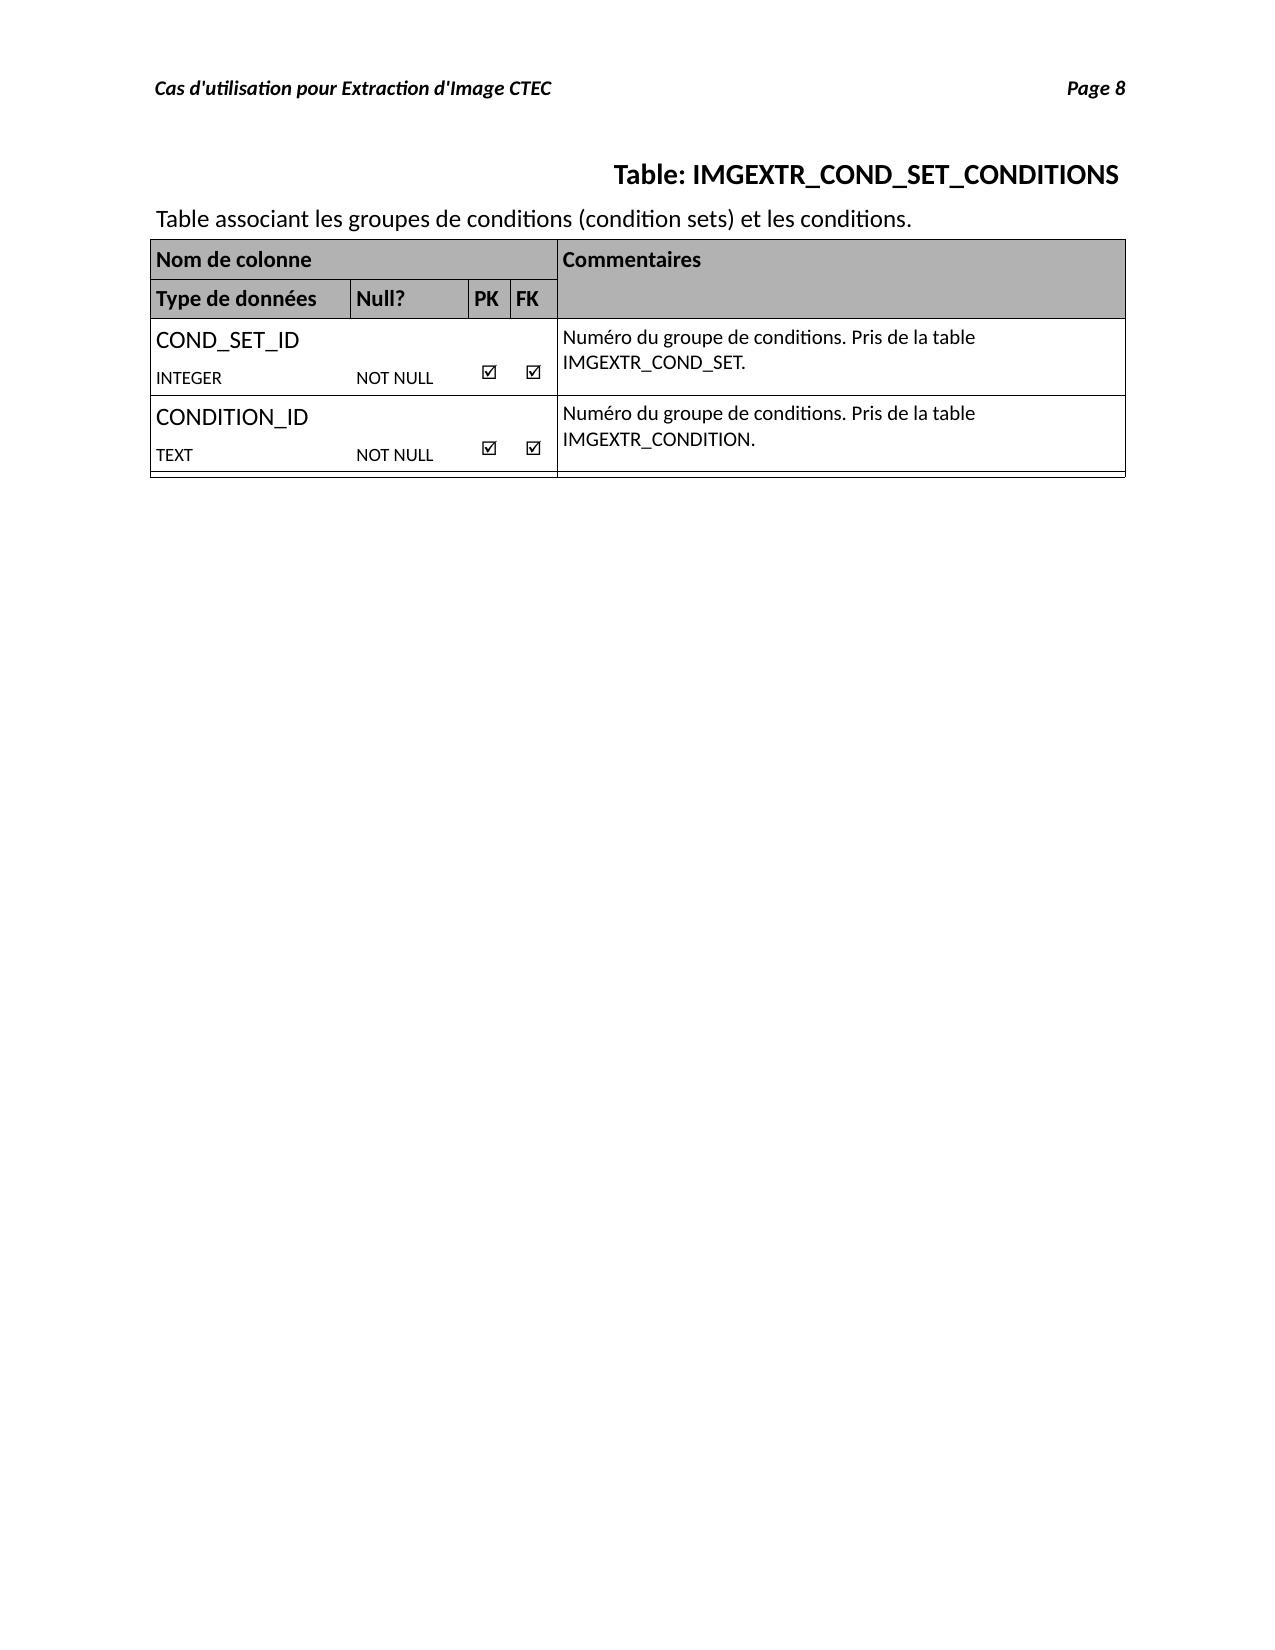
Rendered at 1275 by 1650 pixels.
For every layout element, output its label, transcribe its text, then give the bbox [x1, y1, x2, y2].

table_cell [558, 472, 1125, 477]
table_cell R [469, 360, 510, 395]
table_cell Nom de colonne [151, 240, 557, 279]
table_cell Null? [351, 280, 468, 318]
table_cell Table associant les groupes de conditions (condition sets) et les conditions. [150, 197, 1125, 239]
table_cell CONDITION_ID [151, 396, 557, 437]
table_cell Numéro du groupe de conditions. Pris de la table IMGEXTR_COND_SET. [558, 319, 1125, 395]
table_cell [469, 472, 510, 477]
table_cell NOT NULL [350, 437, 468, 471]
table_cell PK [469, 280, 510, 318]
table_header Table: IMGEXTR_COND_SET_CONDITIONS [150, 150, 1125, 197]
table_cell Commentaires [558, 240, 1125, 318]
table_cell Type de données [151, 280, 350, 318]
table_cell Numéro du groupe de conditions. Pris de la table IMGEXTR_CONDITION. [558, 396, 1125, 471]
table_cell R [510, 360, 557, 395]
table_cell NOT NULL [350, 360, 468, 395]
table_cell [350, 472, 468, 477]
table_cell INTEGER [151, 360, 350, 395]
table_cell COND_SET_ID [151, 319, 557, 360]
table_cell R [469, 437, 510, 471]
table_cell FK [511, 280, 557, 318]
table_cell [151, 472, 350, 477]
table_cell [510, 472, 557, 477]
table_cell R [510, 437, 557, 471]
table_cell TEXT [151, 437, 350, 471]
